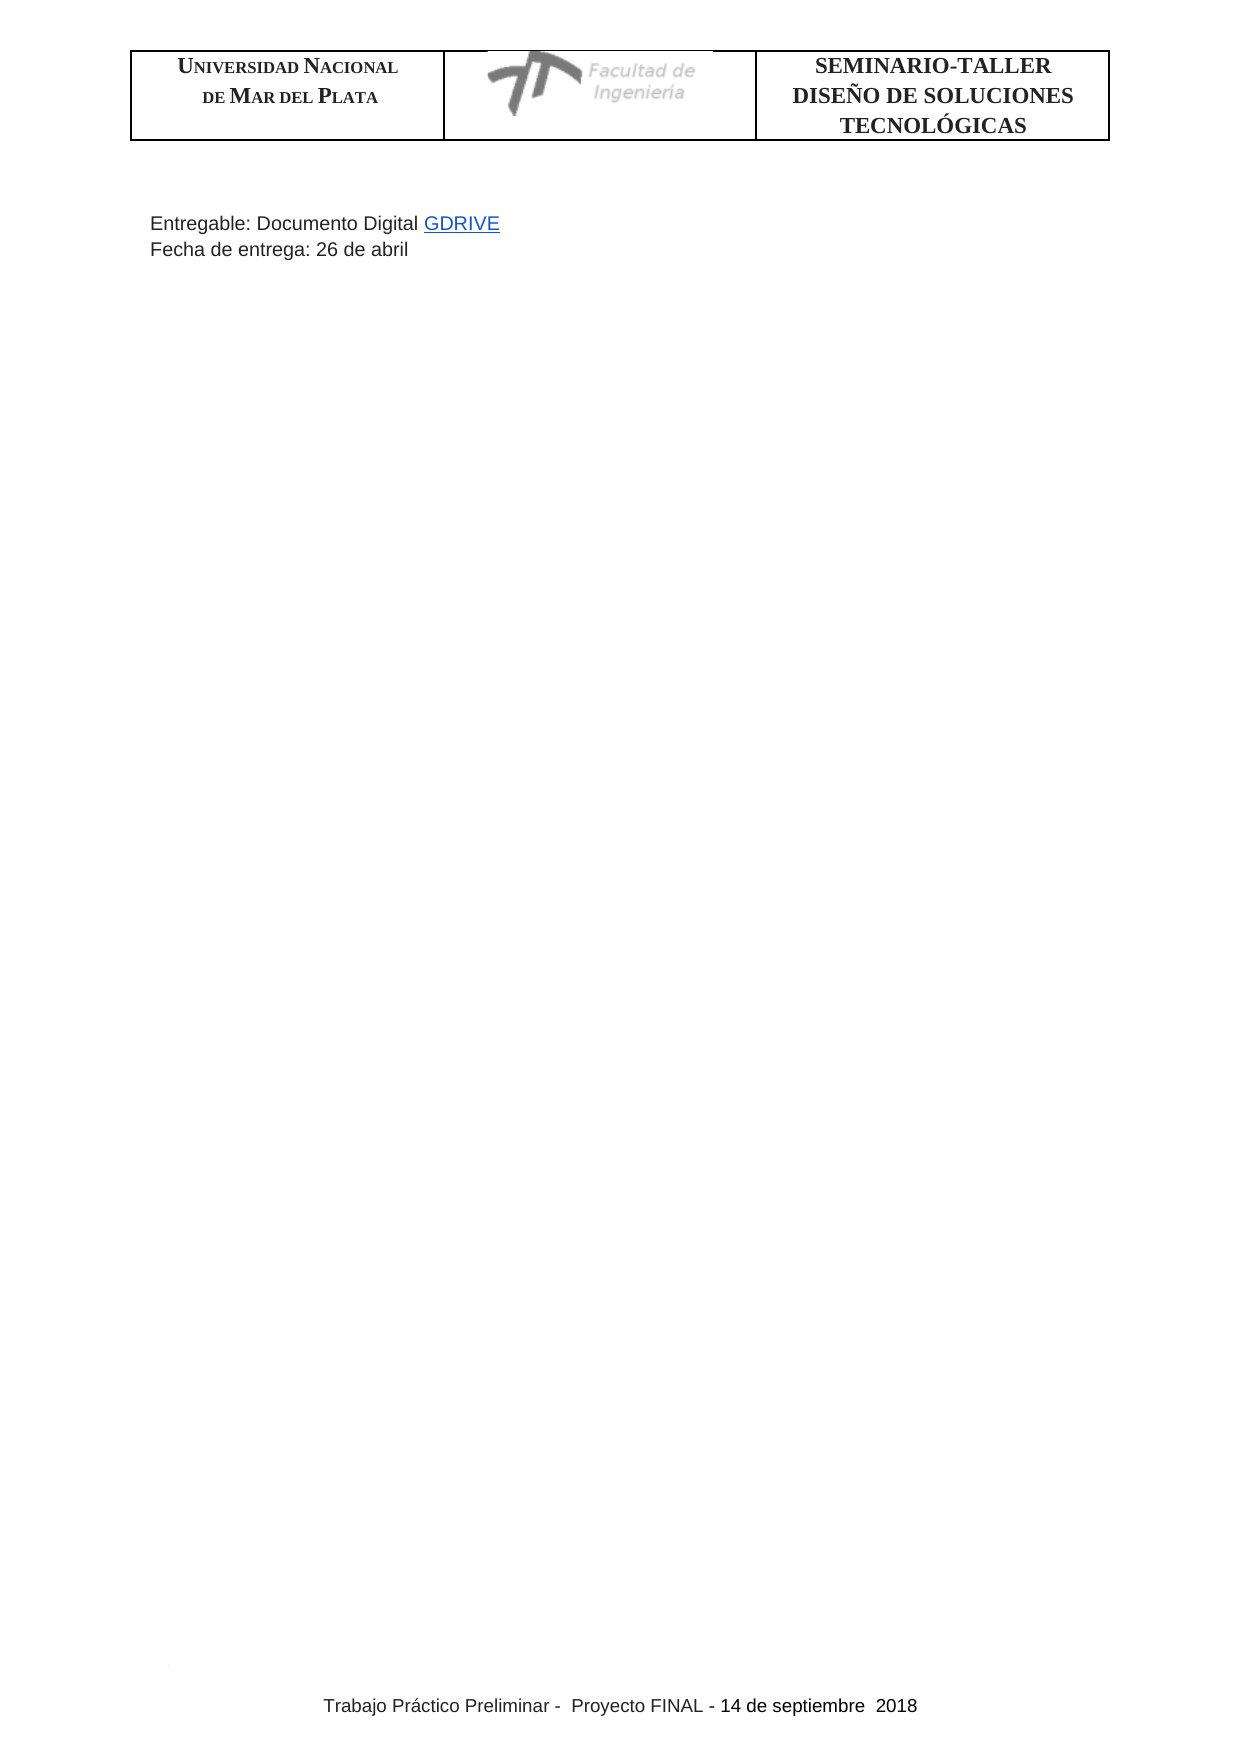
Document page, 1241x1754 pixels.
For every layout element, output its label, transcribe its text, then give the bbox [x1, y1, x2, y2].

text Fecha de entrega: 26 de abril [150, 238, 1090, 287]
picture [487, 51, 714, 116]
text Entregable: Documento Digital GDRIVE [150, 212, 1090, 234]
